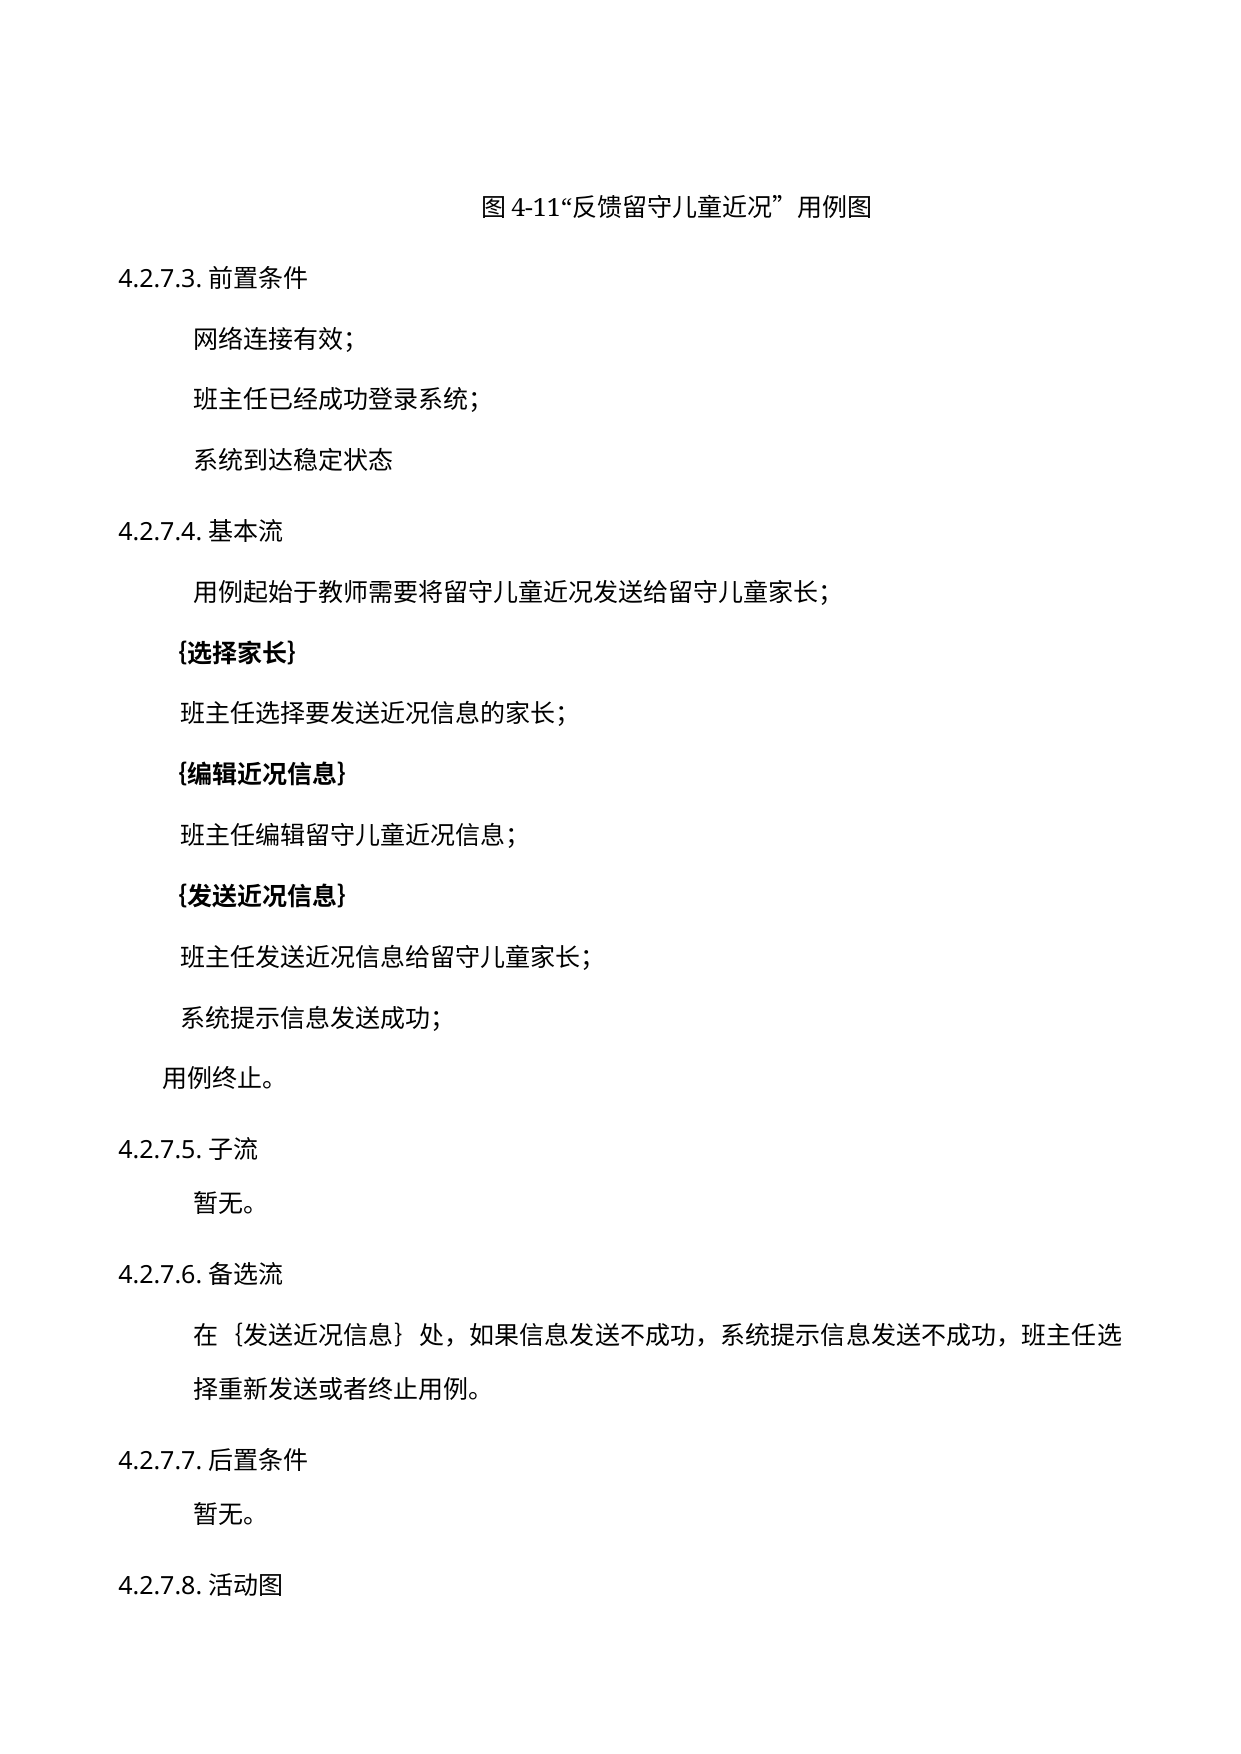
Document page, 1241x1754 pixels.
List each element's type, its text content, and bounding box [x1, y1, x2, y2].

text ｛编辑近况信息｝ [118, 755, 1122, 791]
text 班主任编辑留守儿童近况信息； [118, 816, 1122, 852]
list 班主任已经成功登录系统； [156, 380, 1122, 416]
text ｛发送近况信息｝ [118, 876, 1122, 913]
text 系统提示信息发送成功； [118, 998, 1122, 1034]
subtitle 后置条件 [118, 1440, 1122, 1477]
subtitle 前置条件 [118, 258, 1122, 294]
list 用例起始于教师需要将留守儿童近况发送给留守儿童家长； [156, 572, 1122, 608]
text 班主任选择要发送近况信息的家长； [118, 694, 1122, 730]
text ｛选择家长｝ [118, 633, 1122, 669]
list 网络连接有效； [156, 319, 1122, 355]
text 班主任发送近况信息给留守儿童家长； [118, 937, 1122, 973]
list 在｛发送近况信息｝处，如果信息发送不成功，系统提示信息发送不成功，班主任选择重新发送或者终止用例。 [156, 1315, 1122, 1406]
subtitle 基本流 [118, 511, 1122, 548]
list 暂无。 [156, 1184, 1122, 1220]
subtitle 备选流 [118, 1254, 1122, 1291]
text 图4-11“反馈留守儿童近况”用例图 [231, 188, 1122, 224]
subtitle 子流 [118, 1129, 1122, 1166]
text 用例终止。 [118, 1059, 1122, 1095]
list 暂无。 [156, 1495, 1122, 1531]
list 系统到达稳定状态 [156, 441, 1122, 477]
subtitle 活动图 [118, 1565, 1122, 1602]
